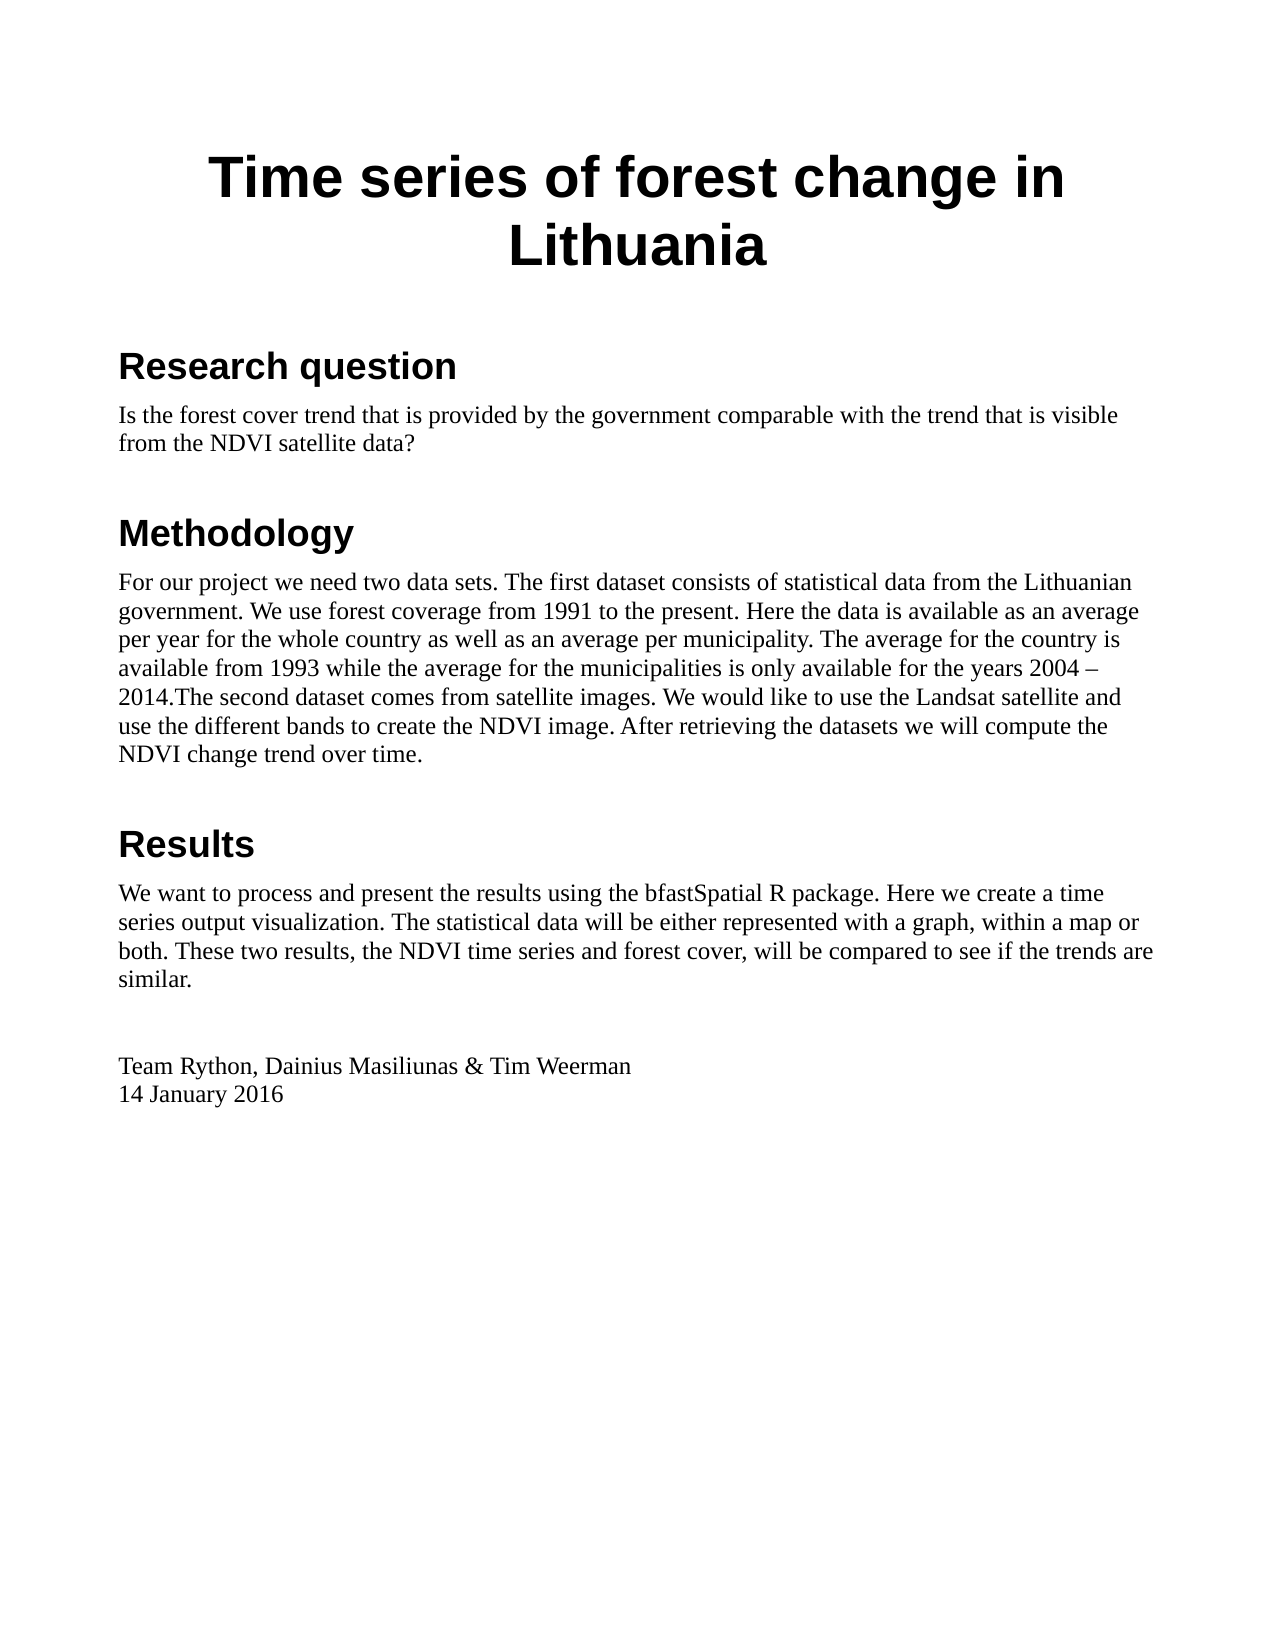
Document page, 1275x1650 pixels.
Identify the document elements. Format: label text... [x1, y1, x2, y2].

text For our project we need two data sets. The first dataset consists of statistical data from the Lithuanian government. We use forest coverage from 1991 to the present. Here the data is available as an average per year for the whole country as well as an average per municipality. The average for the country is available from 1993 while the average for the municipalities is only available for the years 2004 – 2014.The second dataset comes from satellite images. We would like to use the Landsat satellite and use the different bands to create the NDVI image. After retrieving the datasets we will compute the NDVI change trend over time. [118, 567, 1157, 768]
subtitle Results [118, 822, 1157, 866]
text Is the forest cover trend that is provided by the government comparable with the trend that is visible from the NDVI satellite data? [118, 400, 1157, 457]
text Team Rython, Dainius Masiliunas & Tim Weerman 14 January 2016 [118, 1051, 1157, 1108]
subtitle Research question [118, 343, 1157, 387]
subtitle Methodology [118, 511, 1157, 554]
text We want to process and present the results using the bfastSpatial R package. Here we create a time series output visualization. The statistical data will be either represented with a graph, within a map or both. These two results, the NDVI time series and forest cover, will be compared to see if the trends are similar. [118, 878, 1157, 993]
title Time series of forest change in Lithuania [118, 143, 1157, 277]
